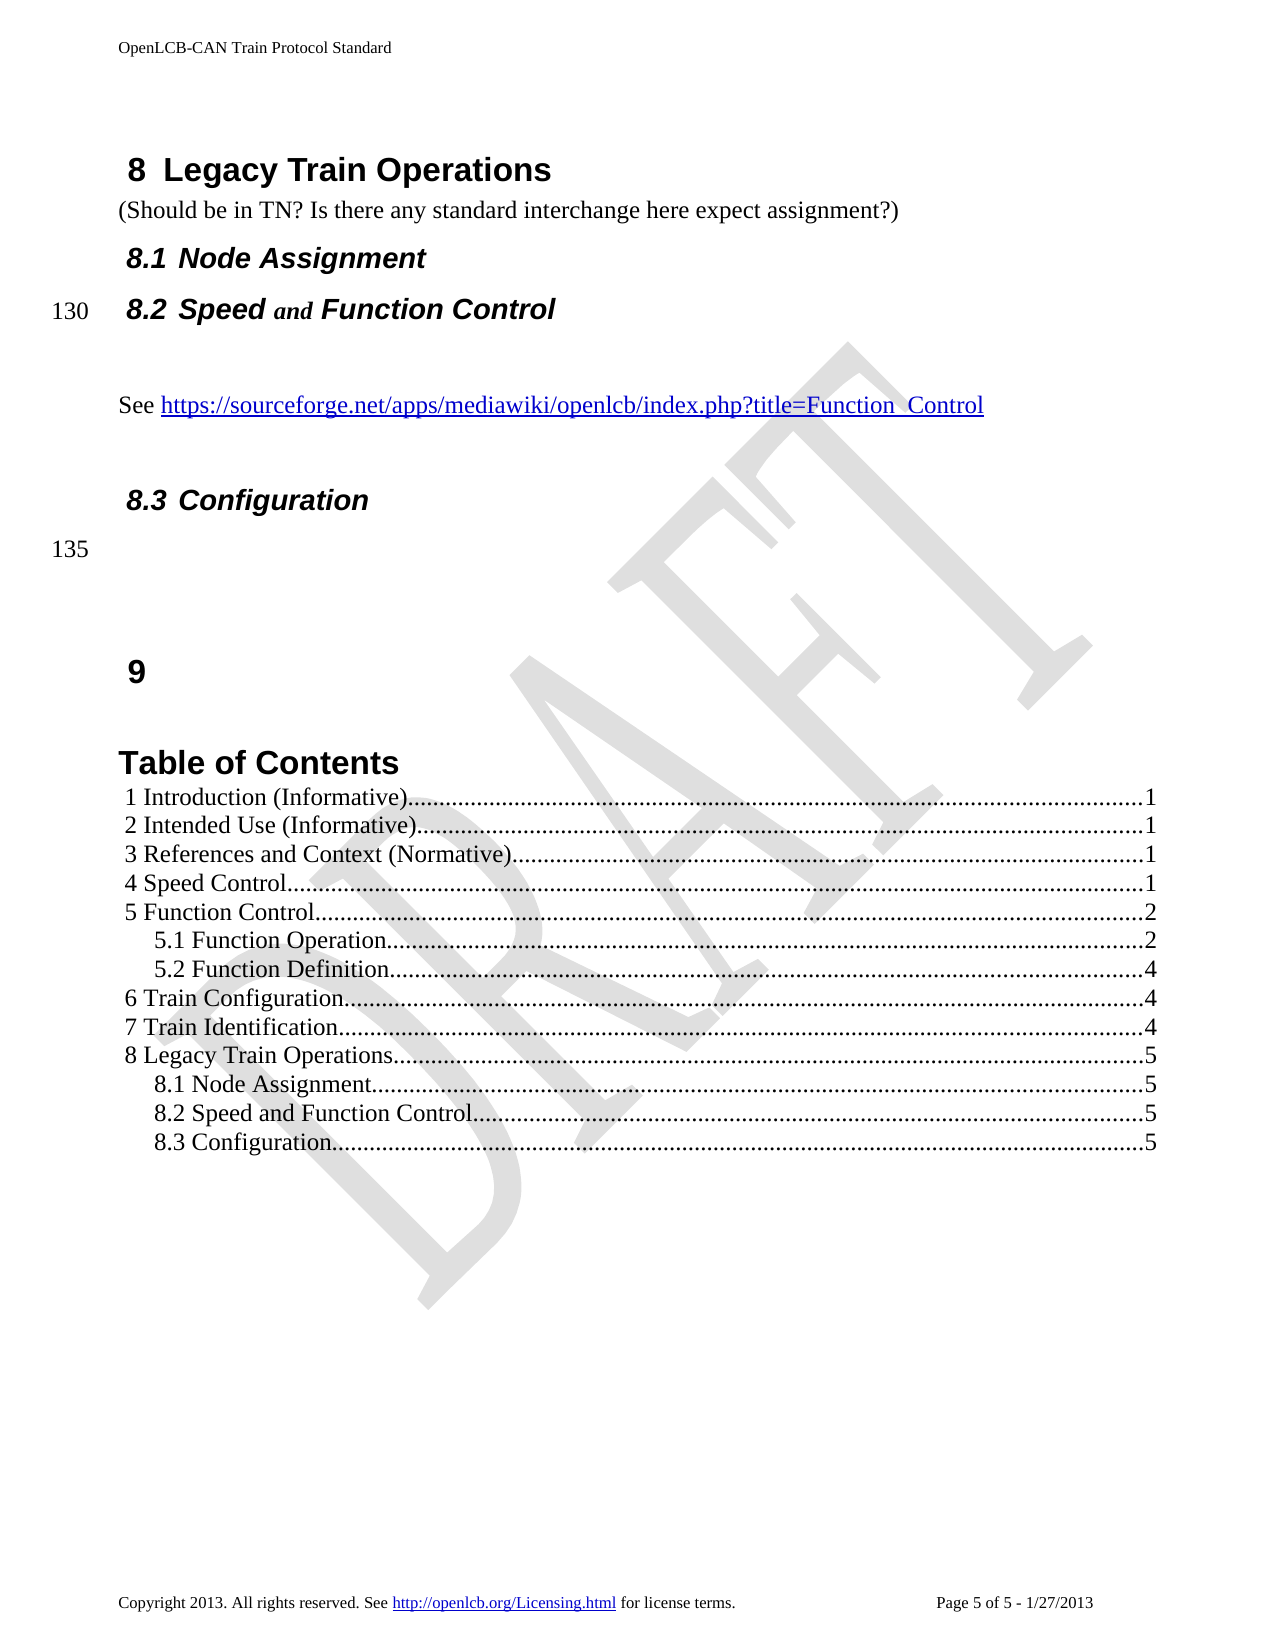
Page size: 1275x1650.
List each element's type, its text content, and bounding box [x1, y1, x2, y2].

text 3 References and Context (Normative) 1 [681, 839, 786, 868]
text 8 Legacy Train Operations 5 [118, 1041, 222, 1069]
subtitle [846, 743, 1157, 782]
subtitle Node Assignment [118, 241, 1157, 275]
text 8.3 Configuration 5 [148, 1127, 309, 1156]
text 8 Legacy Train Operations 5 [441, 1041, 532, 1069]
text 5 Function Control 2 [682, 897, 1157, 926]
text 2 Intended Use (Informative) 1 [761, 811, 882, 839]
text 8.3 Configuration 5 [506, 1127, 1157, 1156]
subtitle [721, 483, 775, 517]
text 2 Intended Use (Informative) 1 [388, 828, 444, 839]
text 6 Train Configuration 4 [377, 983, 475, 1012]
text 6 Train Configuration 4 [118, 983, 204, 1012]
subtitle [763, 483, 878, 517]
text 1 Introduction (Informative) 1 [118, 782, 602, 811]
text 5.1 Function Operation 2 [541, 926, 701, 954]
text 6 Train Configuration 4 [728, 983, 1157, 1012]
text 8.3 Configuration 5 [323, 1127, 486, 1156]
text 5.2 Function Definition 4 [148, 954, 238, 983]
text 5 Function Control 2 [118, 897, 389, 926]
text 8.2 Speed and Function Control 5 [613, 1098, 1157, 1127]
text 1 Introduction (Informative) 1 [885, 782, 1157, 811]
text 4 Speed Control 1 [670, 868, 815, 897]
subtitle [575, 743, 662, 782]
text 7 Train Identification 4 [699, 1012, 1157, 1041]
text 2 Intended Use (Informative) 1 [622, 811, 698, 839]
text 4 Speed Control 1 [374, 868, 502, 897]
text 5.2 Function Definition 4 [329, 954, 446, 983]
subtitle Configuration [118, 483, 705, 517]
text 4 Speed Control 1 [843, 868, 1157, 897]
text 6 Train Configuration 4 [502, 983, 605, 1012]
text 3 References and Context (Normative) 1 [802, 839, 1157, 868]
subtitle Speed and Function Control [118, 292, 1157, 326]
text 8.2 Speed and Function Control 5 [488, 1098, 584, 1127]
text 1 Introduction (Informative) 1 [718, 782, 871, 811]
text 6 Train Configuration 4 [621, 983, 721, 1012]
text See https://sourceforge.net/apps/mediawiki/openlcb/index.php?title=Function_Control [118, 390, 798, 419]
text 8 Legacy Train Operations 5 [547, 1041, 1157, 1069]
text 5 Function Control 2 [403, 897, 515, 926]
text 5.1 Function Operation 2 [703, 926, 1157, 954]
subtitle Table of Contents [118, 743, 582, 782]
text 3 References and Context (Normative) 1 [494, 839, 641, 868]
text 2 Intended Use (Informative) 1 [118, 811, 377, 839]
text 2 Intended Use (Informative) 1 [901, 811, 1157, 839]
text 7 Train Identification 4 [411, 1012, 504, 1041]
subtitle Legacy Train Operations [118, 150, 1157, 188]
text 5.2 Function Definition 4 [722, 954, 1157, 983]
text 8.1 Node Assignment 5 [575, 1069, 1157, 1098]
text 6 Train Configuration 4 [215, 983, 359, 1012]
text 1 Introduction (Informative) 1 [602, 782, 701, 811]
text 5 Function Control 2 [535, 897, 681, 926]
text 8.1 Node Assignment 5 [466, 1069, 561, 1098]
text 8.2 Speed and Function Control 5 [294, 1098, 470, 1127]
text 5.2 Function Definition 4 [561, 954, 720, 983]
subtitle [887, 483, 1157, 517]
text 3 References and Context (Normative) 1 [366, 839, 478, 868]
subtitle [661, 743, 842, 782]
text 8.1 Node Assignment 5 [265, 1069, 448, 1098]
text 8 Legacy Train Operations 5 [237, 1041, 422, 1069]
text 5.1 Function Operation 2 [148, 926, 417, 954]
text 5.1 Function Operation 2 [432, 926, 515, 954]
text 4 Speed Control 1 [519, 868, 661, 897]
text 7 Train Identification 4 [211, 1012, 394, 1041]
text 5.2 Function Definition 4 [460, 954, 505, 977]
text See https://sourceforge.net/apps/mediawiki/openlcb/index.php?title=Function_Control [815, 390, 1157, 419]
text 2 Intended Use (Informative) 1 [460, 811, 621, 839]
text 4 Speed Control 1 [118, 868, 360, 897]
text 3 References and Context (Normative) 1 [118, 839, 348, 868]
text 8.2 Speed and Function Control 5 [148, 1098, 280, 1127]
text (Should be in TN? Is there any standard interchange here expect assignment?) [118, 195, 1157, 223]
text 7 Train Identification 4 [118, 1012, 175, 1041]
text 7 Train Identification 4 [518, 1012, 662, 1041]
text 8.1 Node Assignment 5 [148, 1069, 251, 1098]
